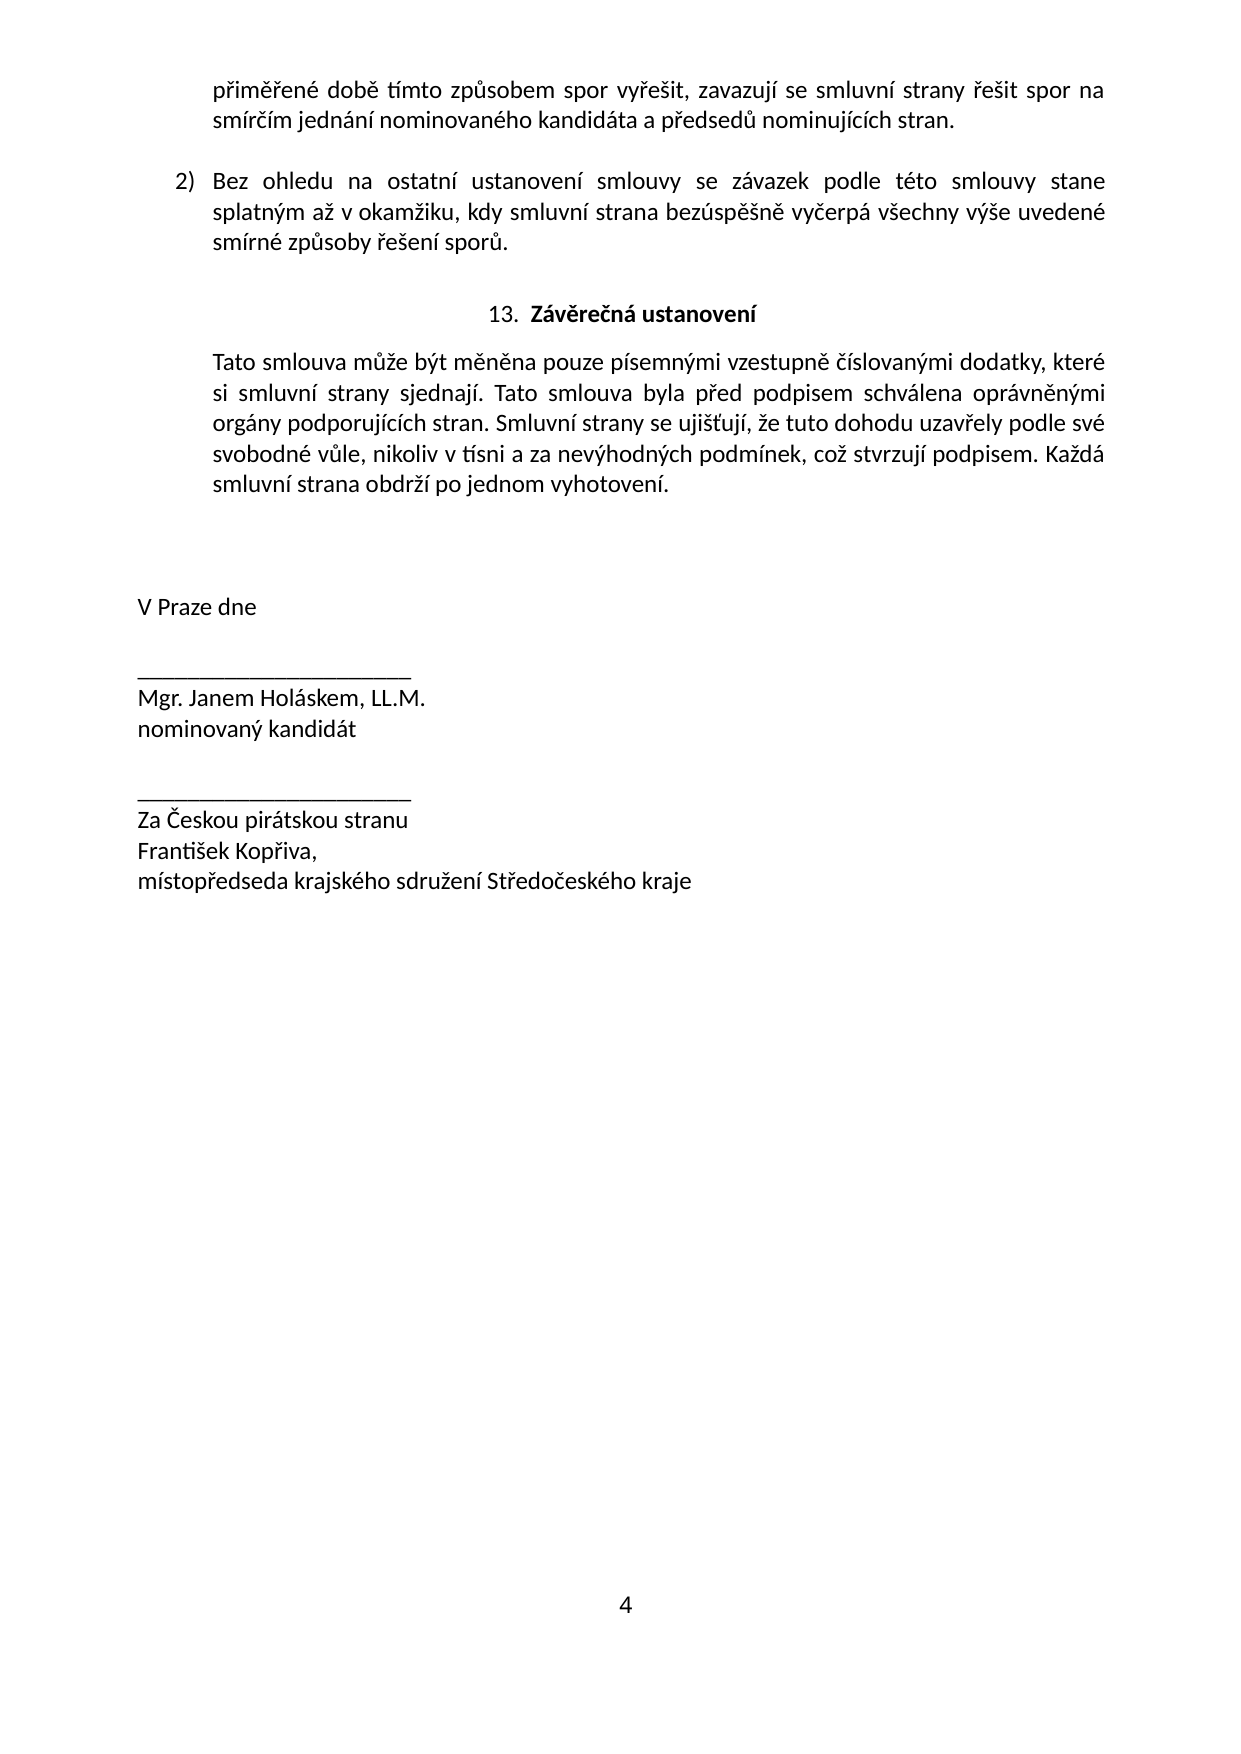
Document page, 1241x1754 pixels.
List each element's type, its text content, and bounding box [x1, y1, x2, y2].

text nominovaný kandidát [137, 713, 1106, 743]
text Za Českou pirátskou stranu [137, 804, 1106, 835]
text Tato smlouva může být měněna pouze písemnými vzestupně číslovanými dodatky, které si smluvní strany sjednají. Tato smlouva byla před podpisem schválena oprávněnými orgány podporujících stran. Smluvní strany se ujišťují, že tuto dohodu uzavřely podle své svobodné vůle, nikoliv v tísni a za nevýhodných podmínek, což stvrzují podpisem. Každá smluvní strana obdrží po jednom vyhotovení. [212, 346, 1106, 499]
text 13. Závěrečná ustanovení [137, 298, 1106, 329]
text V Praze dne [137, 591, 1106, 652]
text ______________________ [137, 652, 1106, 682]
text František Kopřiva, [137, 835, 1106, 865]
text místopředseda krajského sdružení Středočeského kraje [137, 865, 1106, 896]
list přiměřené době tímto způsobem spor vyřešit, zavazují se smluvní strany řešit spor na smírčím jednání nominovaného kandidáta a předsedů nominujících stran. [175, 74, 1106, 135]
list Bez ohledu na ostatní ustanovení smlouvy se závazek podle této smlouvy stane splatným až v okamžiku, kdy smluvní strana bezúspěšně vyčerpá všechny výše uvedené smírné způsoby řešení sporů. [175, 165, 1106, 257]
text Mgr. Janem Holáskem, LL.M. [137, 682, 1106, 713]
text ______________________ [137, 774, 1106, 804]
